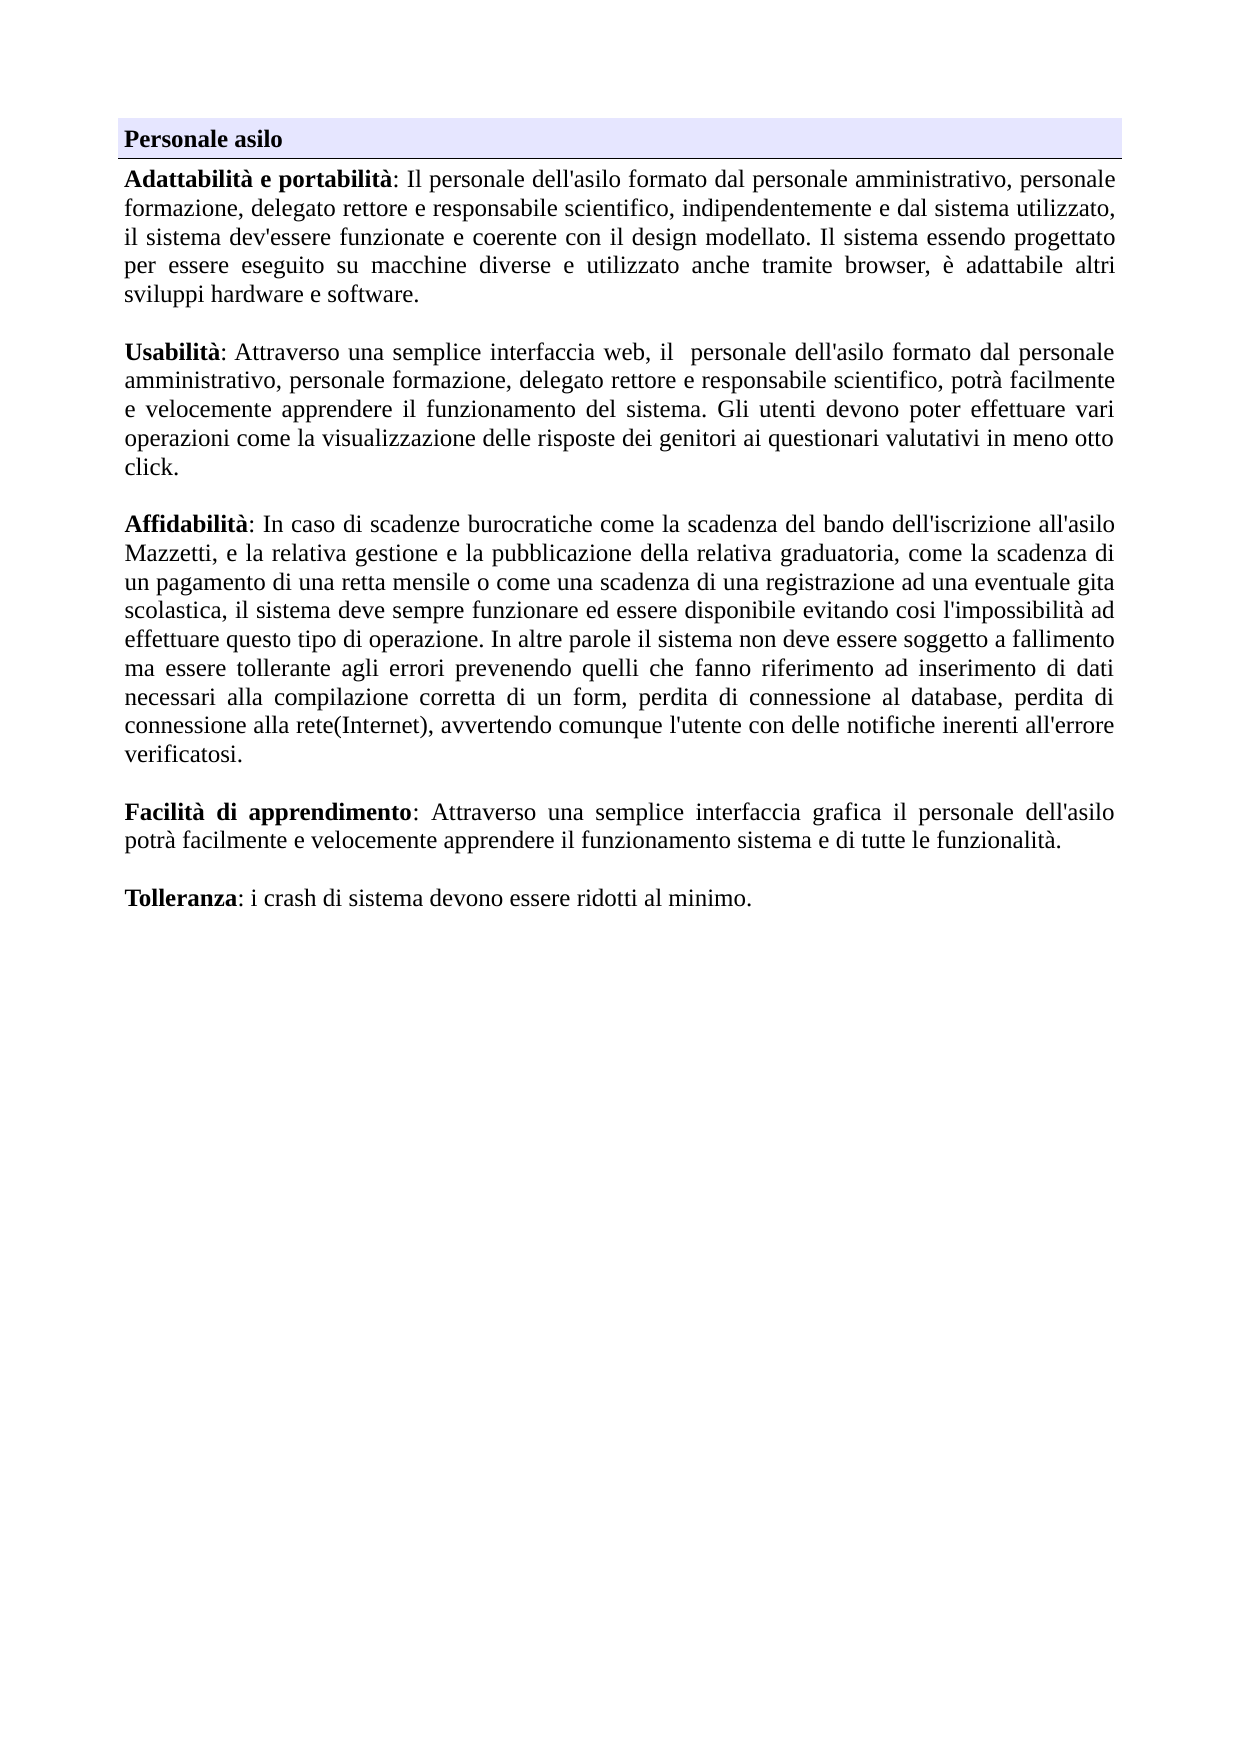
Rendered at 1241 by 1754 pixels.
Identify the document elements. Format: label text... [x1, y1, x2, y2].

table_cell Adattabilità e portabilità: Il personale dell'asilo formato dal personale amministrativo, personale formazione, delegato rettore e responsabile scientifico, indipendentemente e dal sistema utilizzato, il sistema dev'essere funzionate e coerente con il design modellato. Il sistema essendo progettato per essere eseguito su macchine diverse e utilizzato anche tramite browser, è adattabile altri sviluppi hardware e software. Usabilità: Attraverso una semplice interfaccia web, il personale dell'asilo formato dal personale amministrativo, personale formazione, delegato rettore e responsabile scientifico, potrà facilmente e velocemente apprendere il funzionamento del sistema. Gli utenti devono poter effettuare vari operazioni come la visualizzazione delle risposte dei genitori ai questionari valutativi in meno otto click. Affidabilità: In caso di scadenze burocratiche come la scadenza del bando dell'iscrizione all'asilo Mazzetti, e la relativa gestione e la pubblicazione della relativa graduatoria, come la scadenza di un pagamento di una retta mensile o come una scadenza di una registrazione ad una eventuale gita scolastica, il sistema deve sempre funzionare ed essere disponibile evitando cosi l'impossibilità ad effettuare questo tipo di operazione. In altre parole il sistema non deve essere soggetto a fallimento ma essere tollerante agli errori prevenendo quelli che fanno riferimento ad inserimento di dati necessari alla compilazione corretta di un form, perdita di connessione al database, perdita di connessione alla rete(Internet), avvertendo comunque l'utente con delle notifiche inerenti all'errore verificatosi. Facilità di apprendimento: Attraverso una semplice interfaccia grafica il personale dell'asilo potrà facilmente e velocemente apprendere il funzionamento sistema e di tutte le funzionalità. Tolleranza: i crash di sistema devono essere ridotti al minimo. [118, 159, 1122, 917]
table_header Personale asilo [118, 118, 1122, 158]
